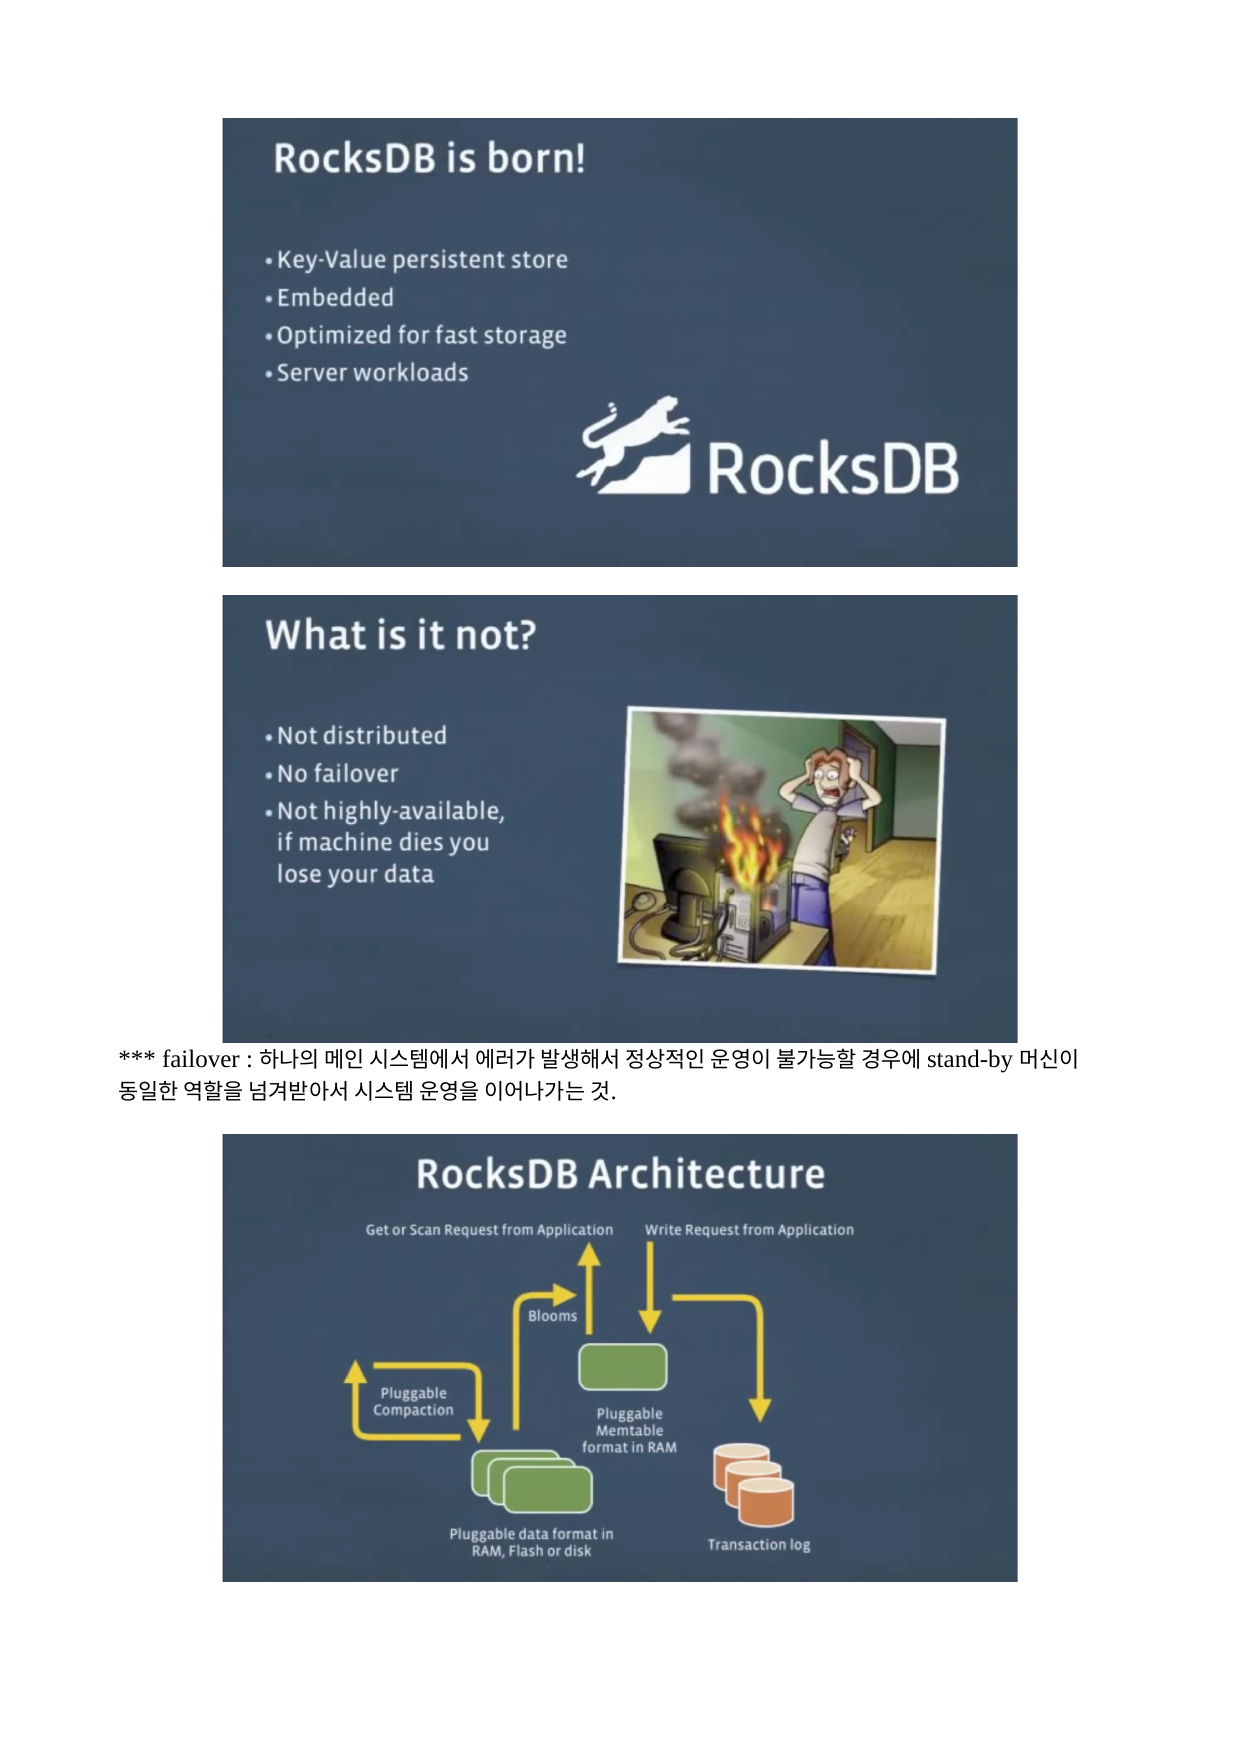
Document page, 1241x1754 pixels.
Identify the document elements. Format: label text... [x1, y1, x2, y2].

picture [222, 1134, 1018, 1582]
picture [222, 595, 1018, 1043]
picture [222, 118, 1018, 567]
text *** failover : 하나의 메인 시스템에서 에러가 발생해서 정상적인 운영이 불가능할 경우에 stand-by 머신이 동일한 역할을 넘겨받아서 시스템 운영을 이어나가는 것. [118, 1042, 1122, 1106]
